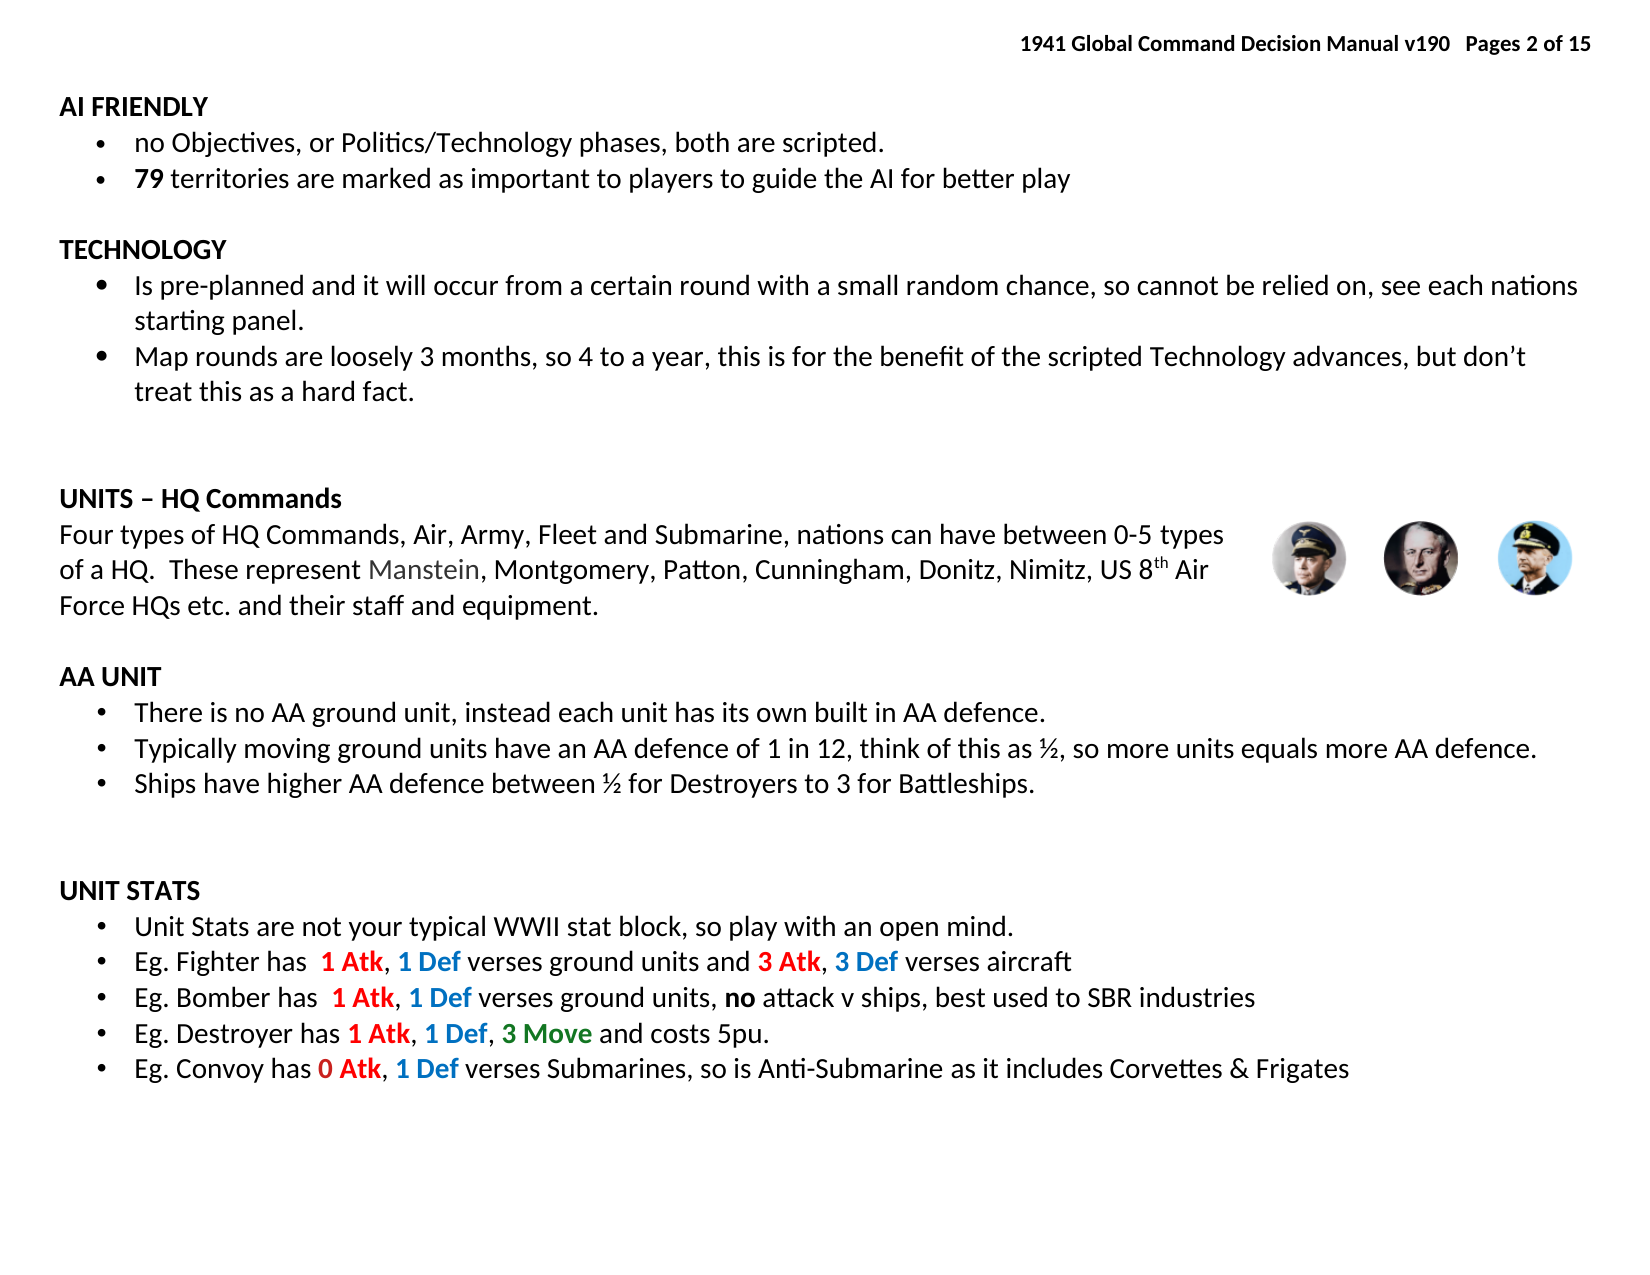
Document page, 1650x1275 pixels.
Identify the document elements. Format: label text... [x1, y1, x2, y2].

list Typically moving ground units have an AA defence of 1 in 12, think of this as ½, so more units equals more AA defence. [97, 730, 1591, 765]
list Ships have higher AA defence between ½ for Destroyers to 3 for Battleships. [97, 765, 1591, 801]
list UNIT STATS [59, 872, 1591, 908]
list UNITS – HQ Commands [59, 480, 1591, 516]
list Four types of HQ Commands, Air, Army, Fleet and Submarine, nations can have between 0-5 types of a HQ. These represent Manstein, Montgomery, Patton, Cunningham, Donitz, Nimitz, US 8th Air Force HQs etc. and their staff and equipment. [59, 516, 1242, 623]
list Unit Stats are not your typical WWII stat block, so play with an open mind. [97, 908, 1591, 943]
picture [1497, 520, 1573, 596]
list Eg. Convoy has 0 Atk, 1 Def verses Submarines, so is Anti-Submarine as it includes Corvettes & Frigates [97, 1050, 1591, 1086]
list Map rounds are loosely 3 months, so 4 to a year, this is for the benefit of the scripted Technology advances, but don’t treat this as a hard fact. [97, 338, 1591, 409]
text TECHNOLOGY [59, 231, 1591, 267]
picture [1383, 521, 1459, 596]
list Eg. Fighter has 1 Atk, 1 Def verses ground units and 3 Atk, 3 Def verses aircraft [97, 943, 1591, 979]
list Is pre-planned and it will occur from a certain round with a small random chance, so cannot be relied on, see each nations starting panel. [97, 267, 1591, 338]
list Eg. Destroyer has 1 Atk, 1 Def, 3 Move and costs 5pu. [97, 1015, 1591, 1050]
list no Objectives, or Politics/Technology phases, both are scripted. [97, 124, 1591, 160]
text AI FRIENDLY [59, 88, 1591, 124]
list AA UNIT [59, 658, 1591, 694]
picture [1271, 520, 1347, 596]
list Eg. Bomber has 1 Atk, 1 Def verses ground units, no attack v ships, best used to SBR industries [97, 979, 1591, 1015]
list 79 territories are marked as important to players to guide the AI for better play [97, 160, 1591, 195]
list There is no AA ground unit, instead each unit has its own built in AA defence. [97, 694, 1591, 730]
